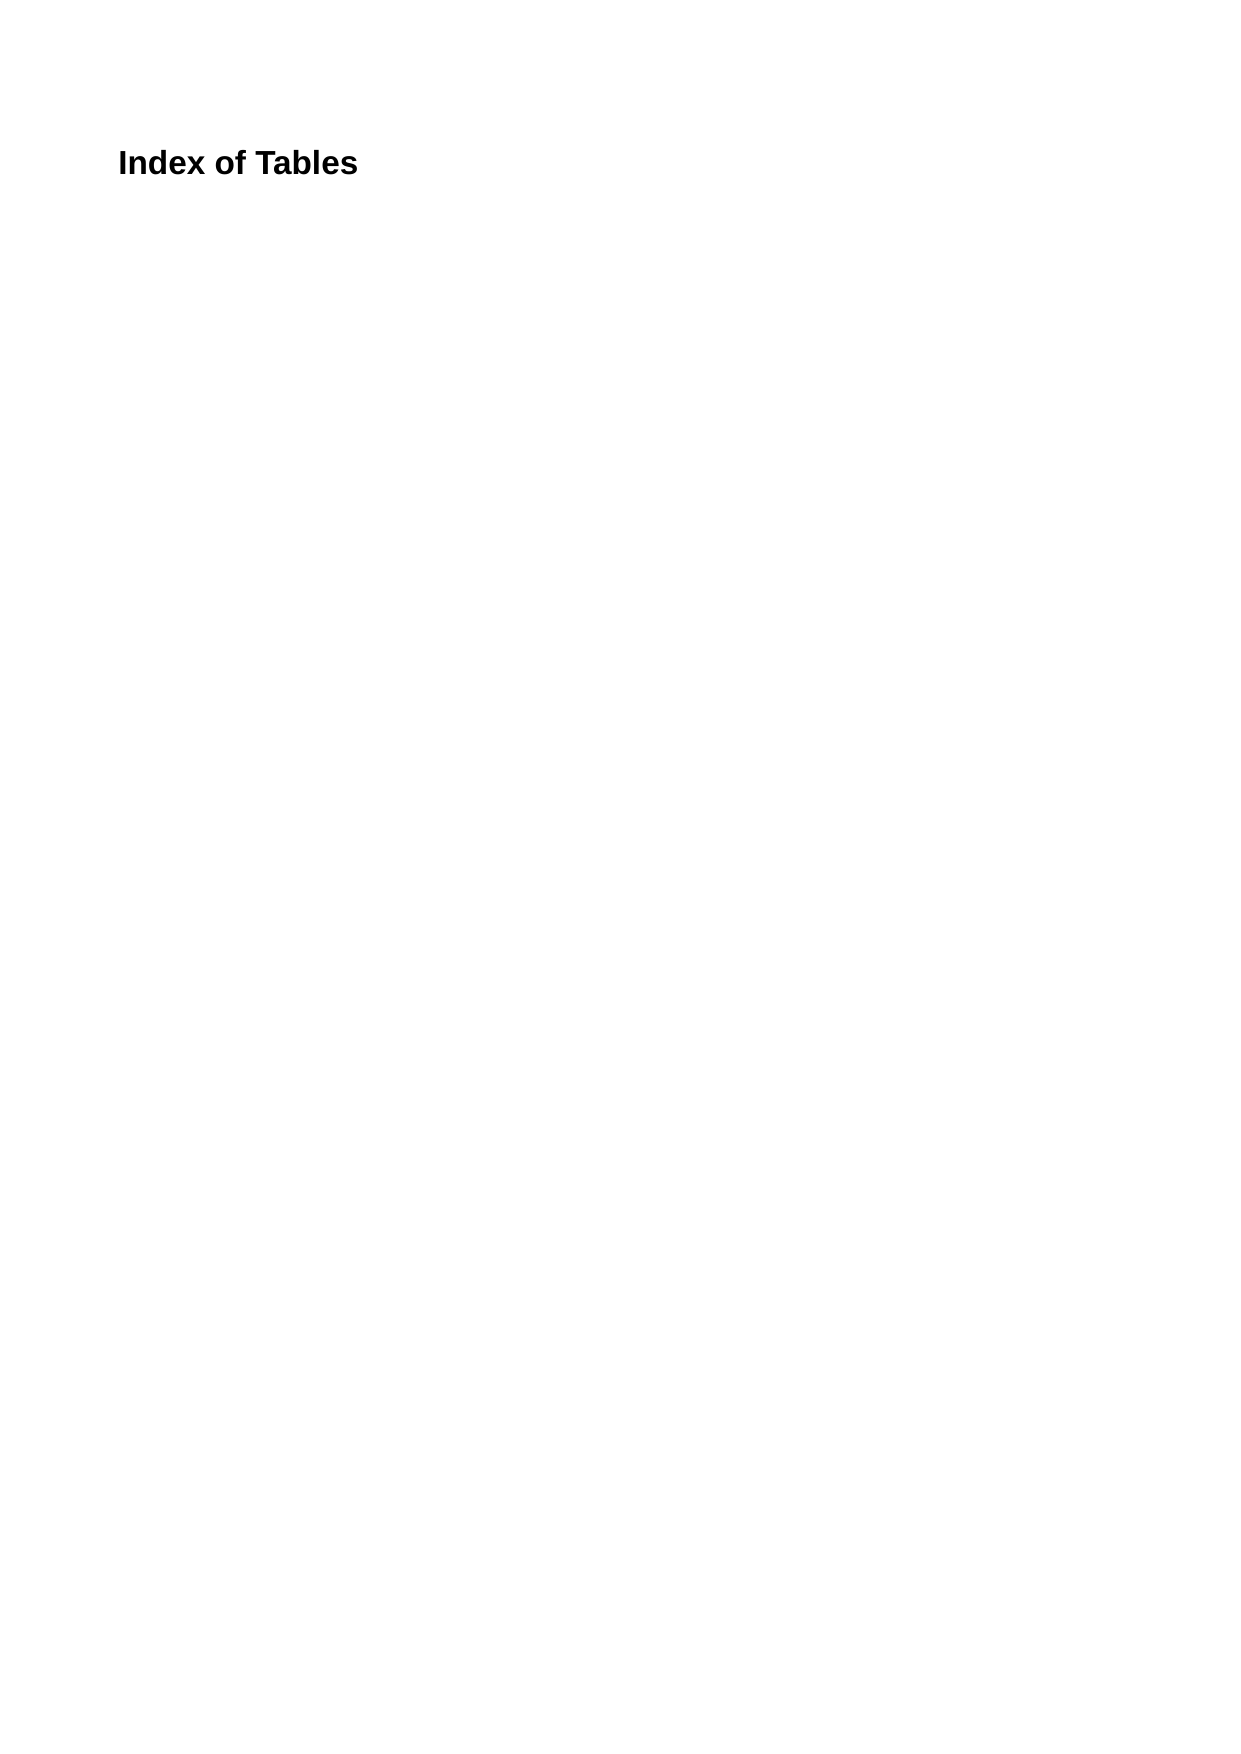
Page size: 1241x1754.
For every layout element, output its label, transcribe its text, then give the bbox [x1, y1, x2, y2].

subtitle Index of Tables [118, 143, 1122, 182]
